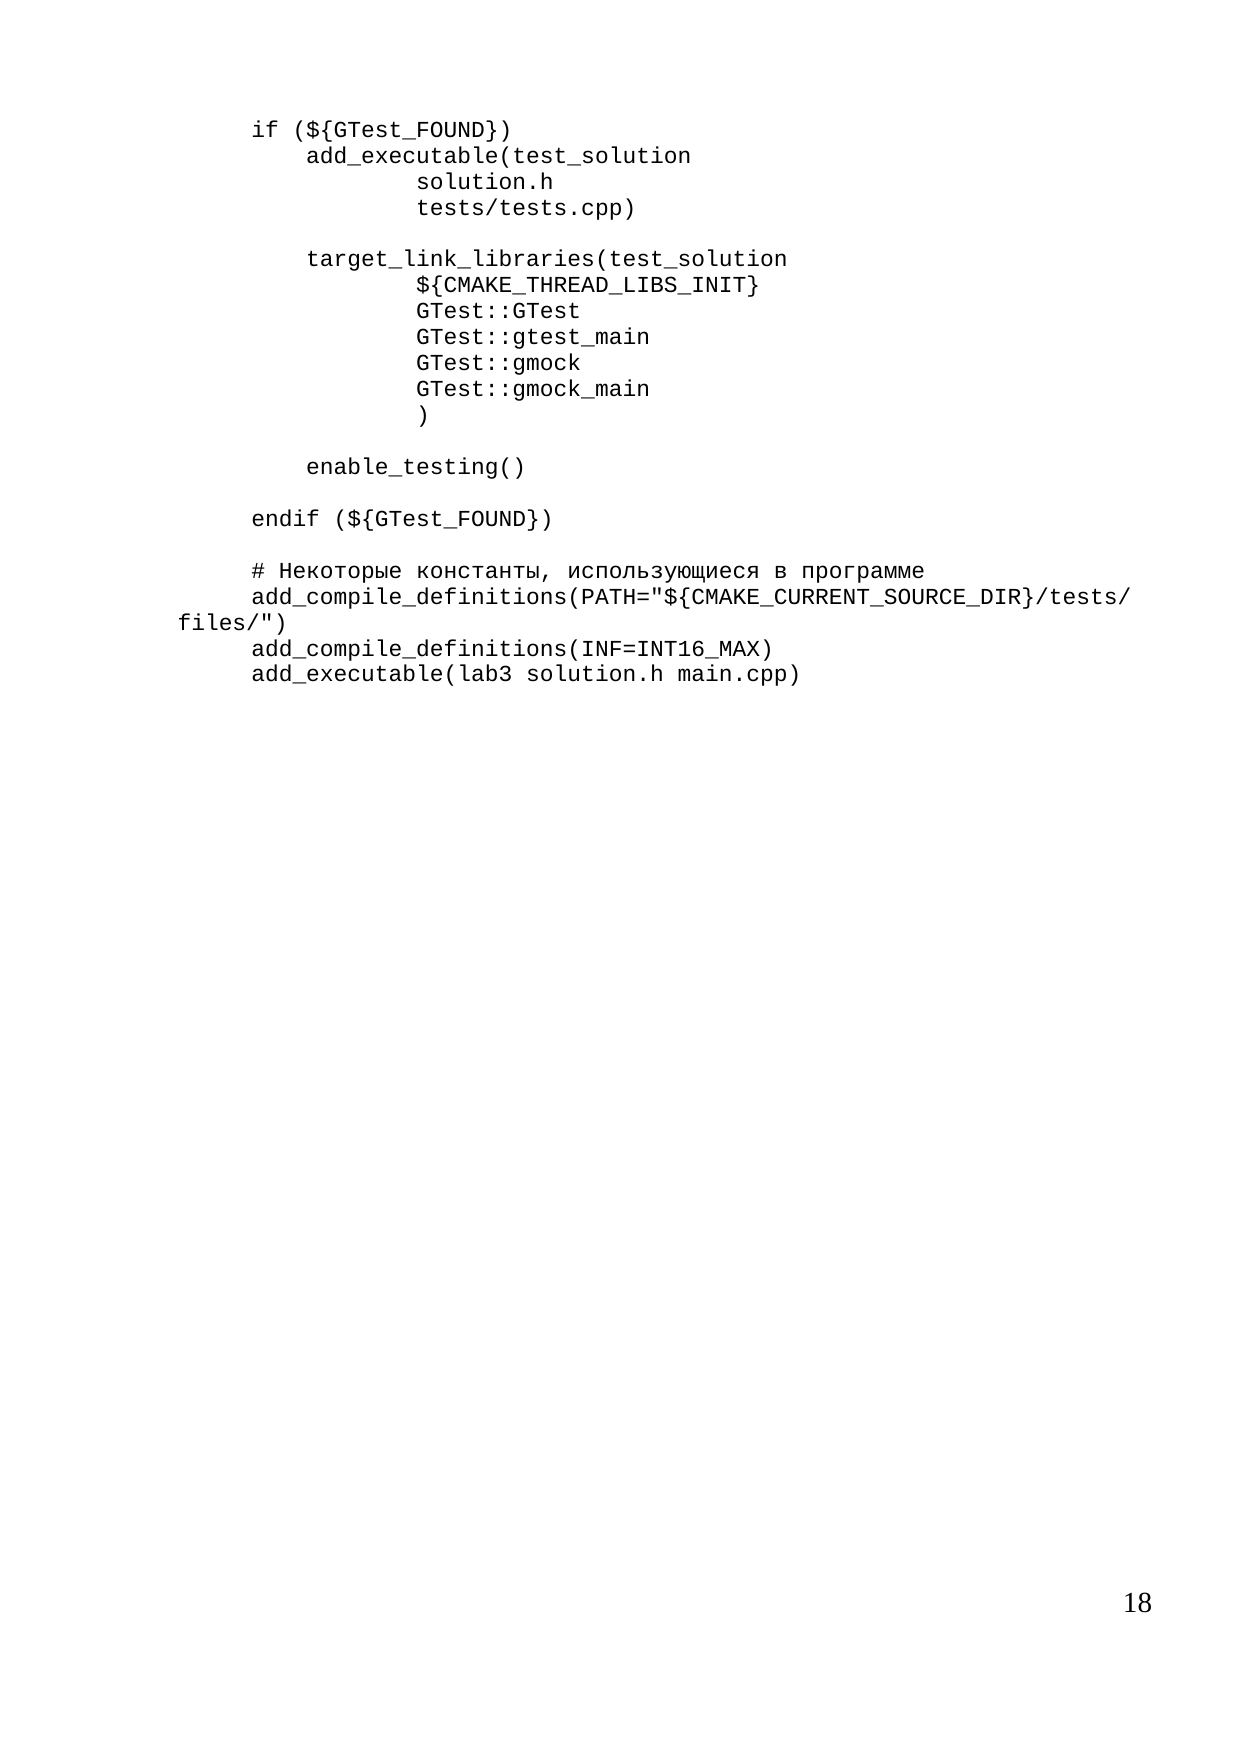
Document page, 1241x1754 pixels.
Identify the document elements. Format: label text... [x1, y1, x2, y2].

text add_executable(lab3 solution.h main.cpp) [177, 663, 1152, 689]
text ${CMAKE_THREAD_LIBS_INIT} [177, 274, 1152, 300]
text GTest::GTest [177, 300, 1152, 326]
text endif (${GTest_FOUND}) [177, 507, 1152, 533]
text solution.h [177, 170, 1152, 196]
text ) [177, 403, 1152, 429]
text GTest::gmock [177, 352, 1152, 377]
text target_link_libraries(test_solution [177, 248, 1152, 274]
text add_compile_definitions(INF=INT16_MAX) [177, 637, 1152, 663]
text add_compile_definitions(PATH="${CMAKE_CURRENT_SOURCE_DIR}/tests/files/") [177, 585, 1152, 637]
text if (${GTest_FOUND}) [177, 118, 1152, 144]
text add_executable(test_solution [177, 144, 1152, 170]
text GTest::gtest_main [177, 326, 1152, 352]
text GTest::gmock_main [177, 377, 1152, 403]
text tests/tests.cpp) [177, 196, 1152, 222]
text enable_testing() [177, 455, 1152, 481]
text # Некоторые константы, использующиеся в программе [177, 559, 1152, 585]
